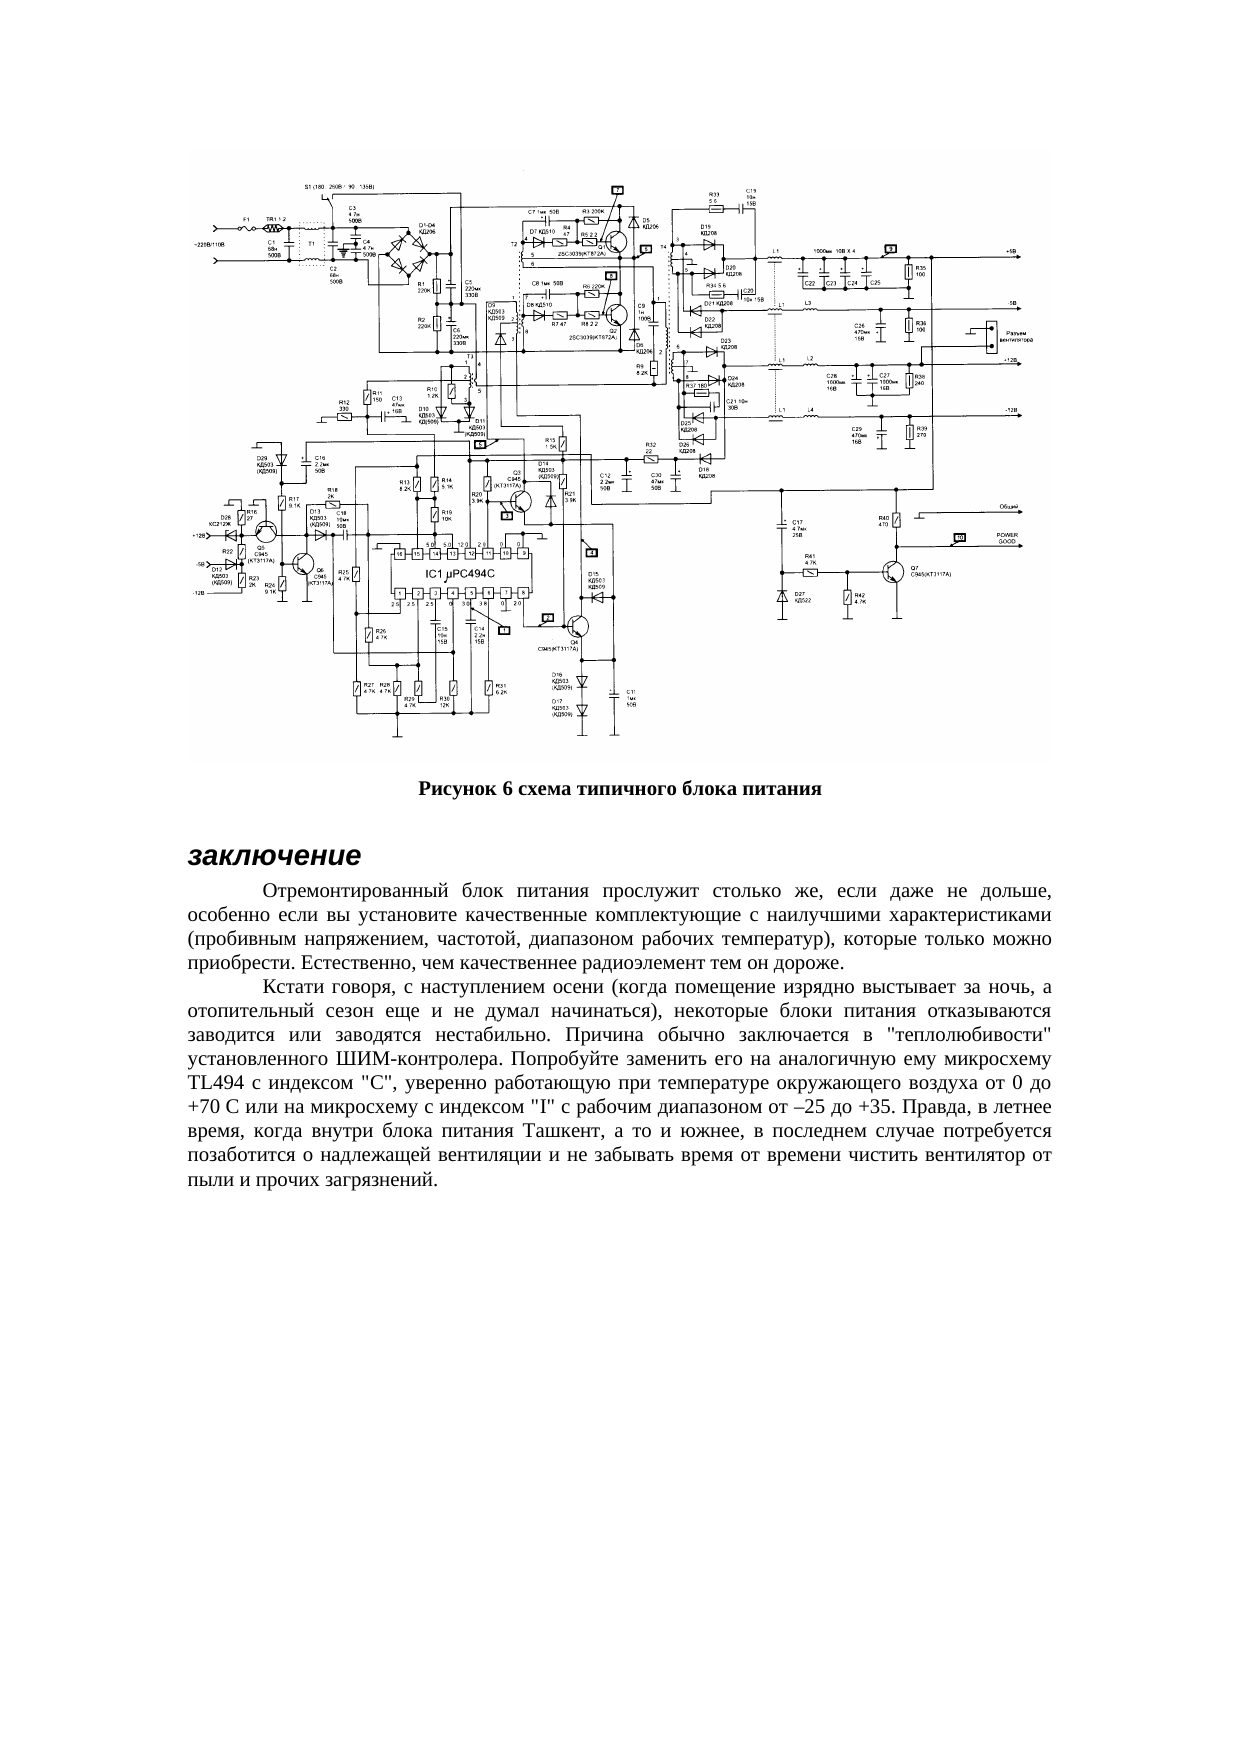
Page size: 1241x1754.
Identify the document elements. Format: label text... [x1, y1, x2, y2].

subtitle заключение [187, 838, 1053, 871]
text Рисунок 6 схема типичного блока питания [187, 776, 1053, 800]
text Отремонтированный блок питания прослужит столько же, если даже не дольше, особенно если вы установите качественные комплектующие с наилучшими характеристиками (пробивным напряжением, частотой, диапазоном рабочих температур), которые только можно приобрести. Естественно, чем качественнее радиоэлемент тем он дороже. [187, 878, 1053, 974]
text Кстати говоря, с наступлением осени (когда помещение изрядно выстывает за ночь, а отопительный сезон еще и не думал начинаться), некоторые блоки питания отказываются заводится или заводятся нестабильно. Причина обычно заключается в "теплолюбивости" установленного ШИМ-контролера. Попробуйте заменить его на аналогичную ему микросхему TL494 с индексом "C", уверенно работающую при температуре окружающего воздуха от 0 до +70 С или на микросхему с индексом "I" с рабочим диапазоном от –25 до +35. Правда, в летнее время, когда внутри блока питания Ташкент, а то и южнее, в последнем случае потребуется позаботится о надлежащей вентиляции и не забывать время от времени чистить вентилятор от пыли и прочих загрязнений. [187, 974, 1053, 1191]
picture [187, 150, 1052, 764]
